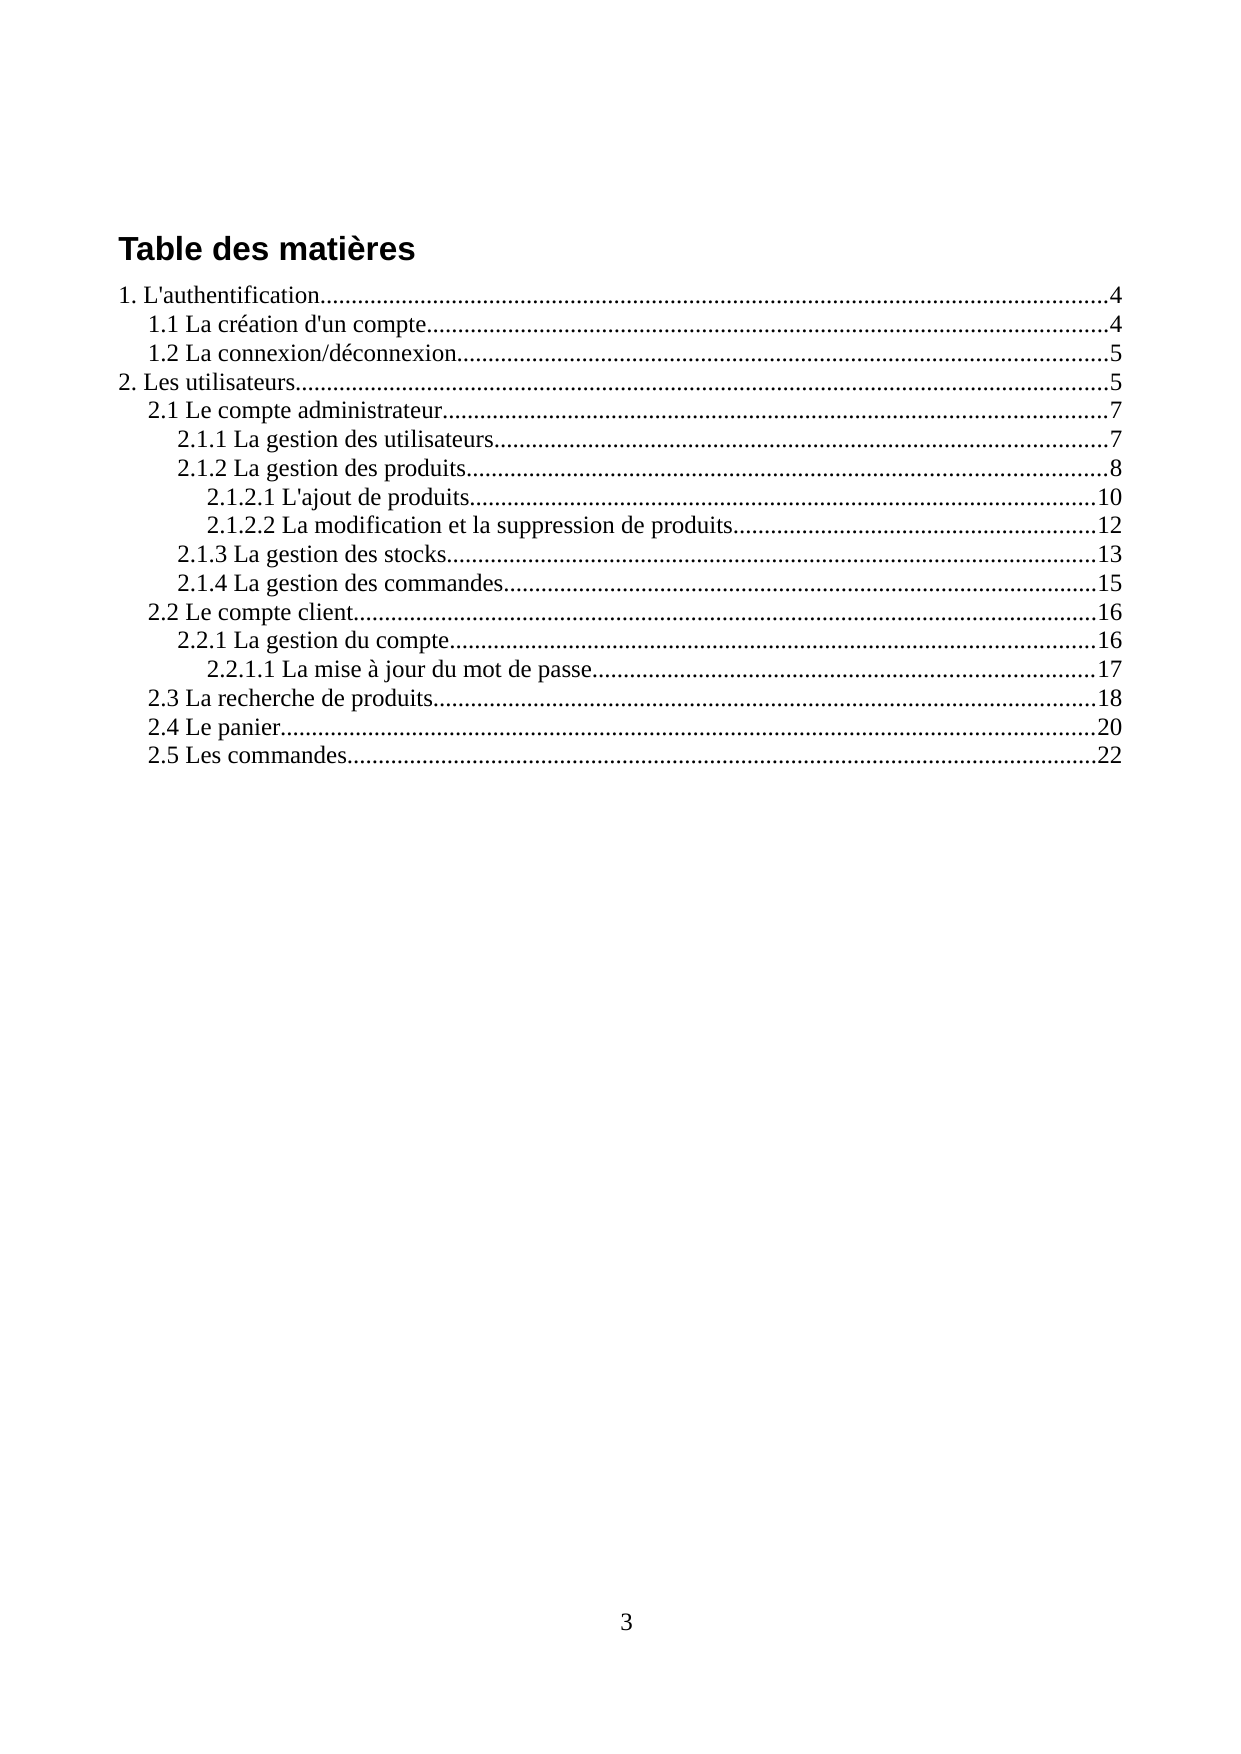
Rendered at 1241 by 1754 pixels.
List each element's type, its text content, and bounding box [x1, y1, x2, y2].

text 2.2.1 La gestion du compte 16 [177, 625, 1122, 654]
subtitle Table des matières [118, 229, 1122, 268]
text 2.1.4 La gestion des commandes 15 [177, 568, 1122, 597]
text 2.1.2.2 La modification et la suppression de produits 12 [207, 510, 1122, 539]
text 1.1 La création d'un compte 4 [148, 309, 1122, 338]
text 2. Les utilisateurs 5 [118, 367, 1122, 395]
text 2.1.1 La gestion des utilisateurs 7 [177, 424, 1122, 453]
text 2.1.2 La gestion des produits 8 [177, 453, 1122, 482]
text 2.1.3 La gestion des stocks 13 [177, 539, 1122, 568]
text 2.2 Le compte client 16 [148, 597, 1122, 625]
text 2.3 La recherche de produits 18 [148, 683, 1122, 712]
text 2.1 Le compte administrateur 7 [148, 395, 1122, 424]
text 2.2.1.1 La mise à jour du mot de passe 17 [207, 654, 1122, 683]
text 1. L'authentification 4 [118, 280, 1122, 309]
text 2.5 Les commandes 22 [148, 740, 1122, 769]
text 2.4 Le panier 20 [148, 712, 1122, 740]
text 1.2 La connexion/déconnexion 5 [148, 338, 1122, 367]
text 2.1.2.1 L'ajout de produits 10 [207, 482, 1122, 510]
